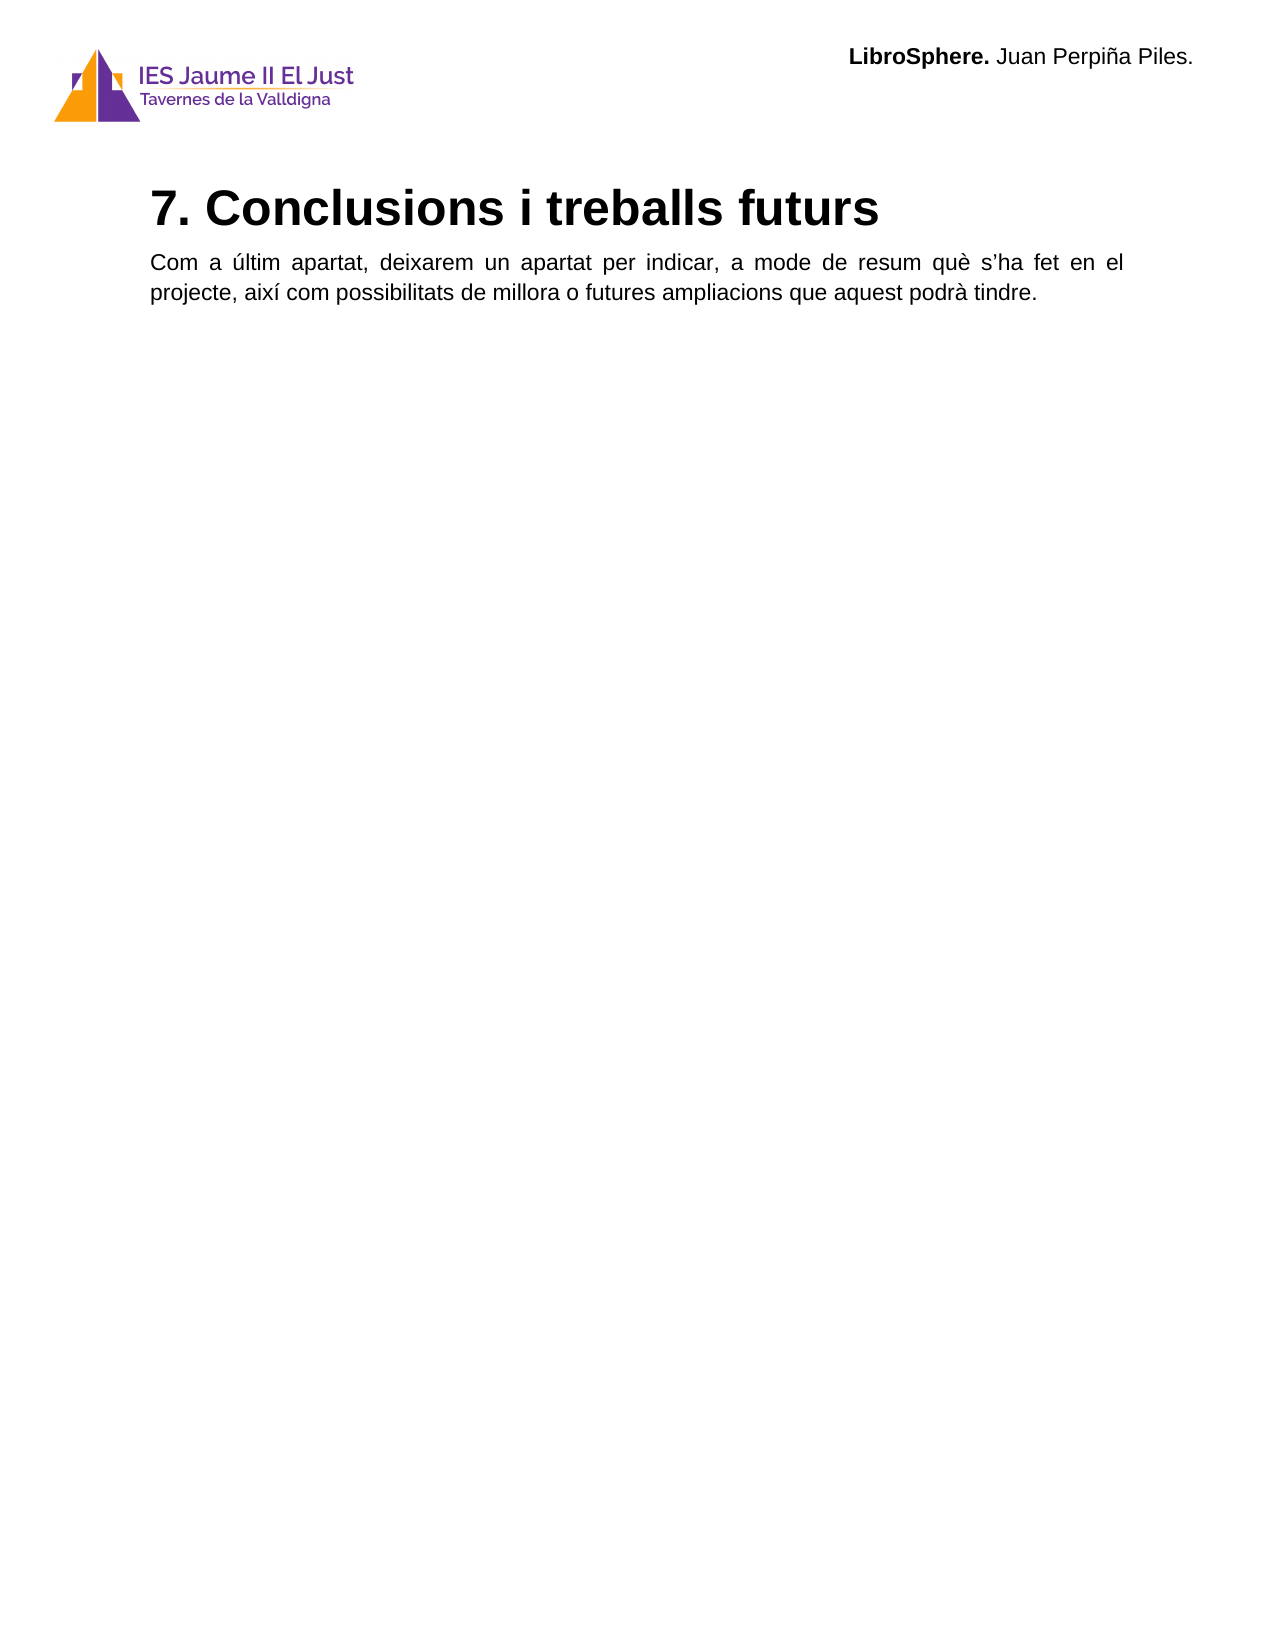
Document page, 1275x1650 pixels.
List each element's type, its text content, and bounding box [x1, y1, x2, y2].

picture [50, 42, 354, 129]
subtitle 7. Conclusions i treballs futurs [150, 178, 1124, 236]
text Com a últim apartat, deixarem un apartat per indicar, a mode de resum què s’ha fet en el projecte, així com possibilitats de millora o futures ampliacions que aquest podrà tindre. [150, 248, 1125, 305]
